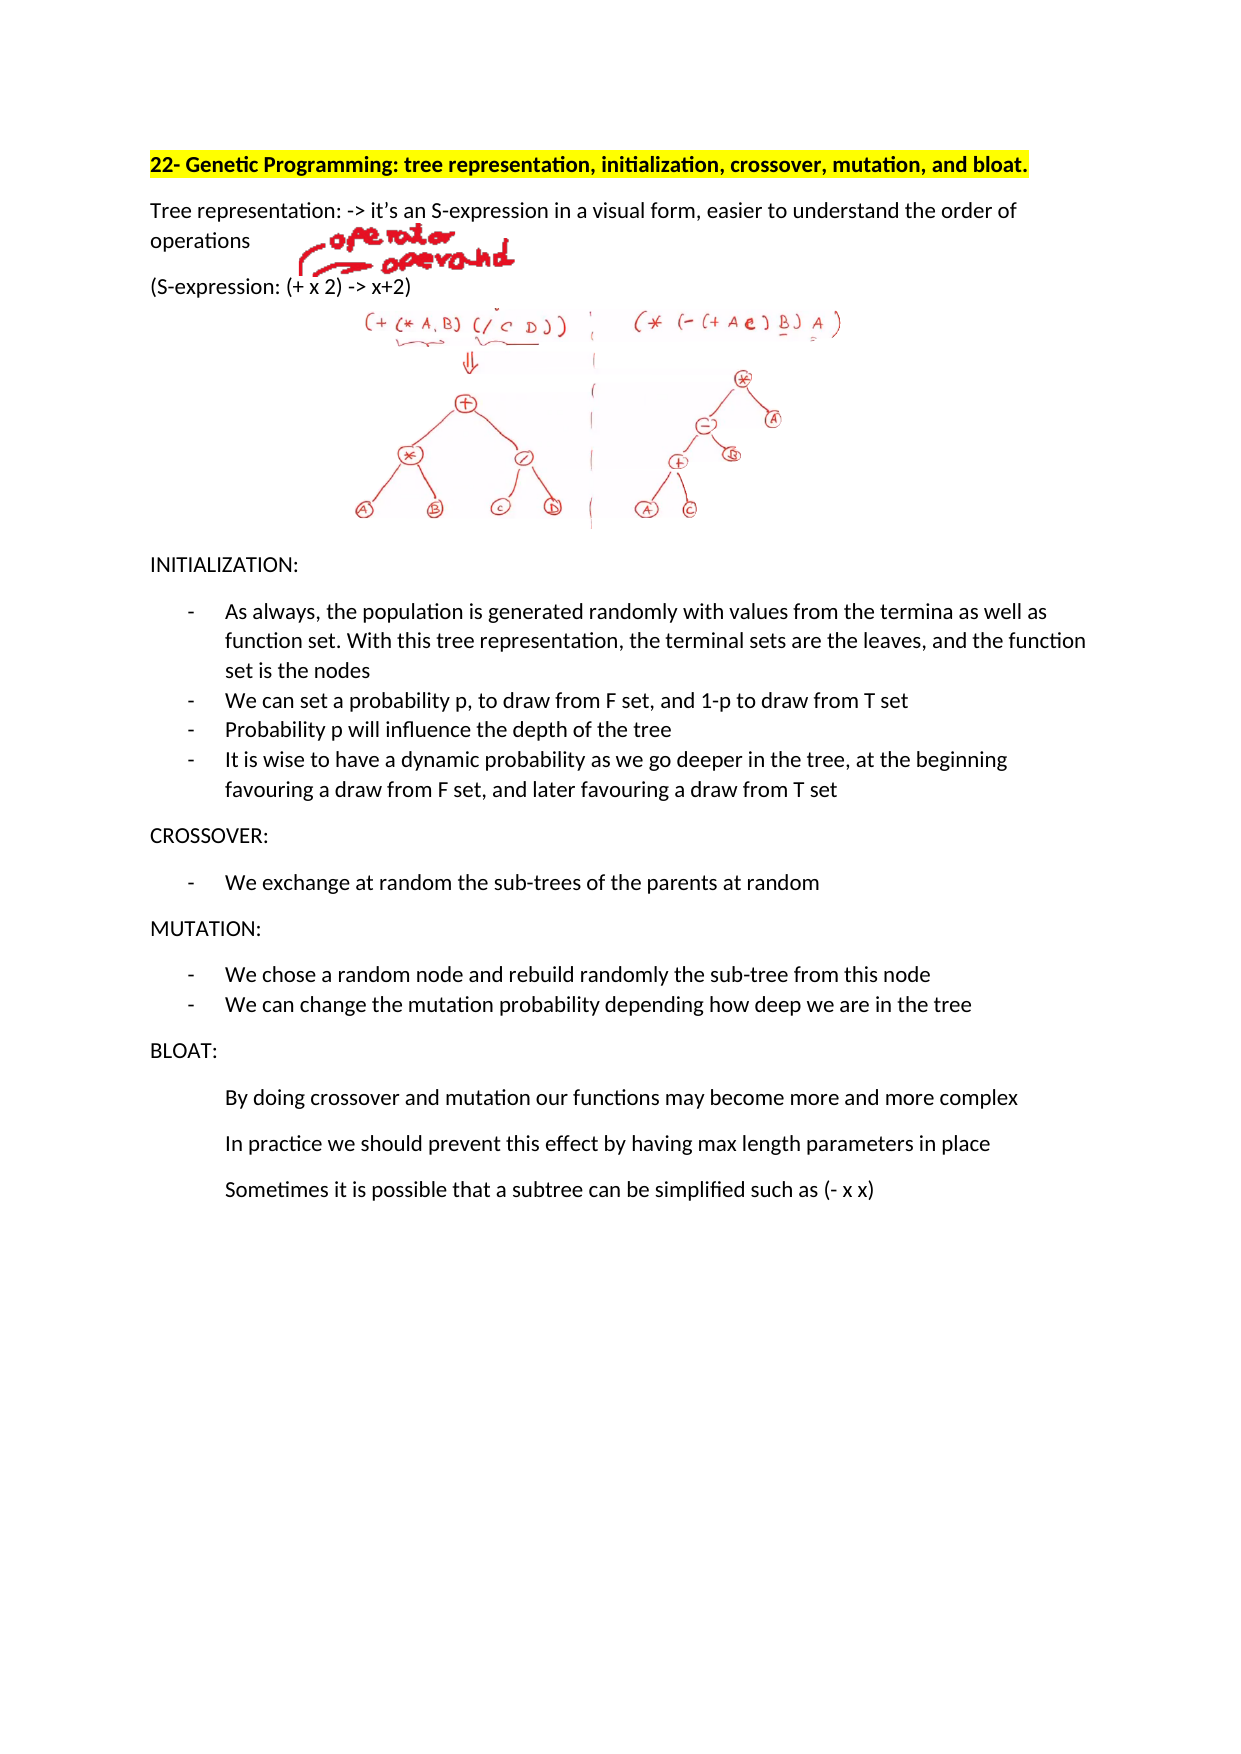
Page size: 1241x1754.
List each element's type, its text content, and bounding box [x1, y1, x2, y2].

text By doing crossover and mutation our functions may become more and more complex [150, 1083, 1090, 1111]
text CROSSOVER: [150, 821, 1090, 849]
list We can change the mutation probability depending how deep we are in the tree [187, 990, 1090, 1018]
list We chose a random node and rebuild randomly the sub-tree from this node [187, 960, 1090, 988]
text In practice we should prevent this effect by having max length parameters in place [150, 1129, 1090, 1157]
list It is wise to have a dynamic probability as we go deeper in the tree, at the beginning favouring a draw from F set, and later favouring a draw from T set [187, 745, 1090, 803]
text INITIALIZATION: [150, 551, 1090, 578]
list Probability p will influence the depth of the tree [187, 716, 1090, 744]
text MUTATION: [150, 914, 1090, 942]
list We exchange at random the sub-trees of the parents at random [187, 868, 1090, 896]
list As always, the population is generated randomly with values from the termina as well as function set. With this tree representation, the terminal sets are the leaves, and the function set is the nodes [187, 597, 1090, 684]
text BLOAT: [150, 1036, 1090, 1064]
text 22- Genetic Programming: tree representation, initialization, crossover, mutation, and bloat. [150, 150, 1090, 178]
text Tree representation: -> it’s an S-expression in a visual form, easier to understand the order of operations [150, 196, 1090, 254]
text Sometimes it is possible that a subtree can be simplified such as (- x x) [150, 1176, 1090, 1203]
list We can set a probability p, to draw from F set, and 1-p to draw from T set [187, 686, 1090, 714]
text (S-expression: (+ x 2) -> x+2) [150, 272, 1090, 300]
